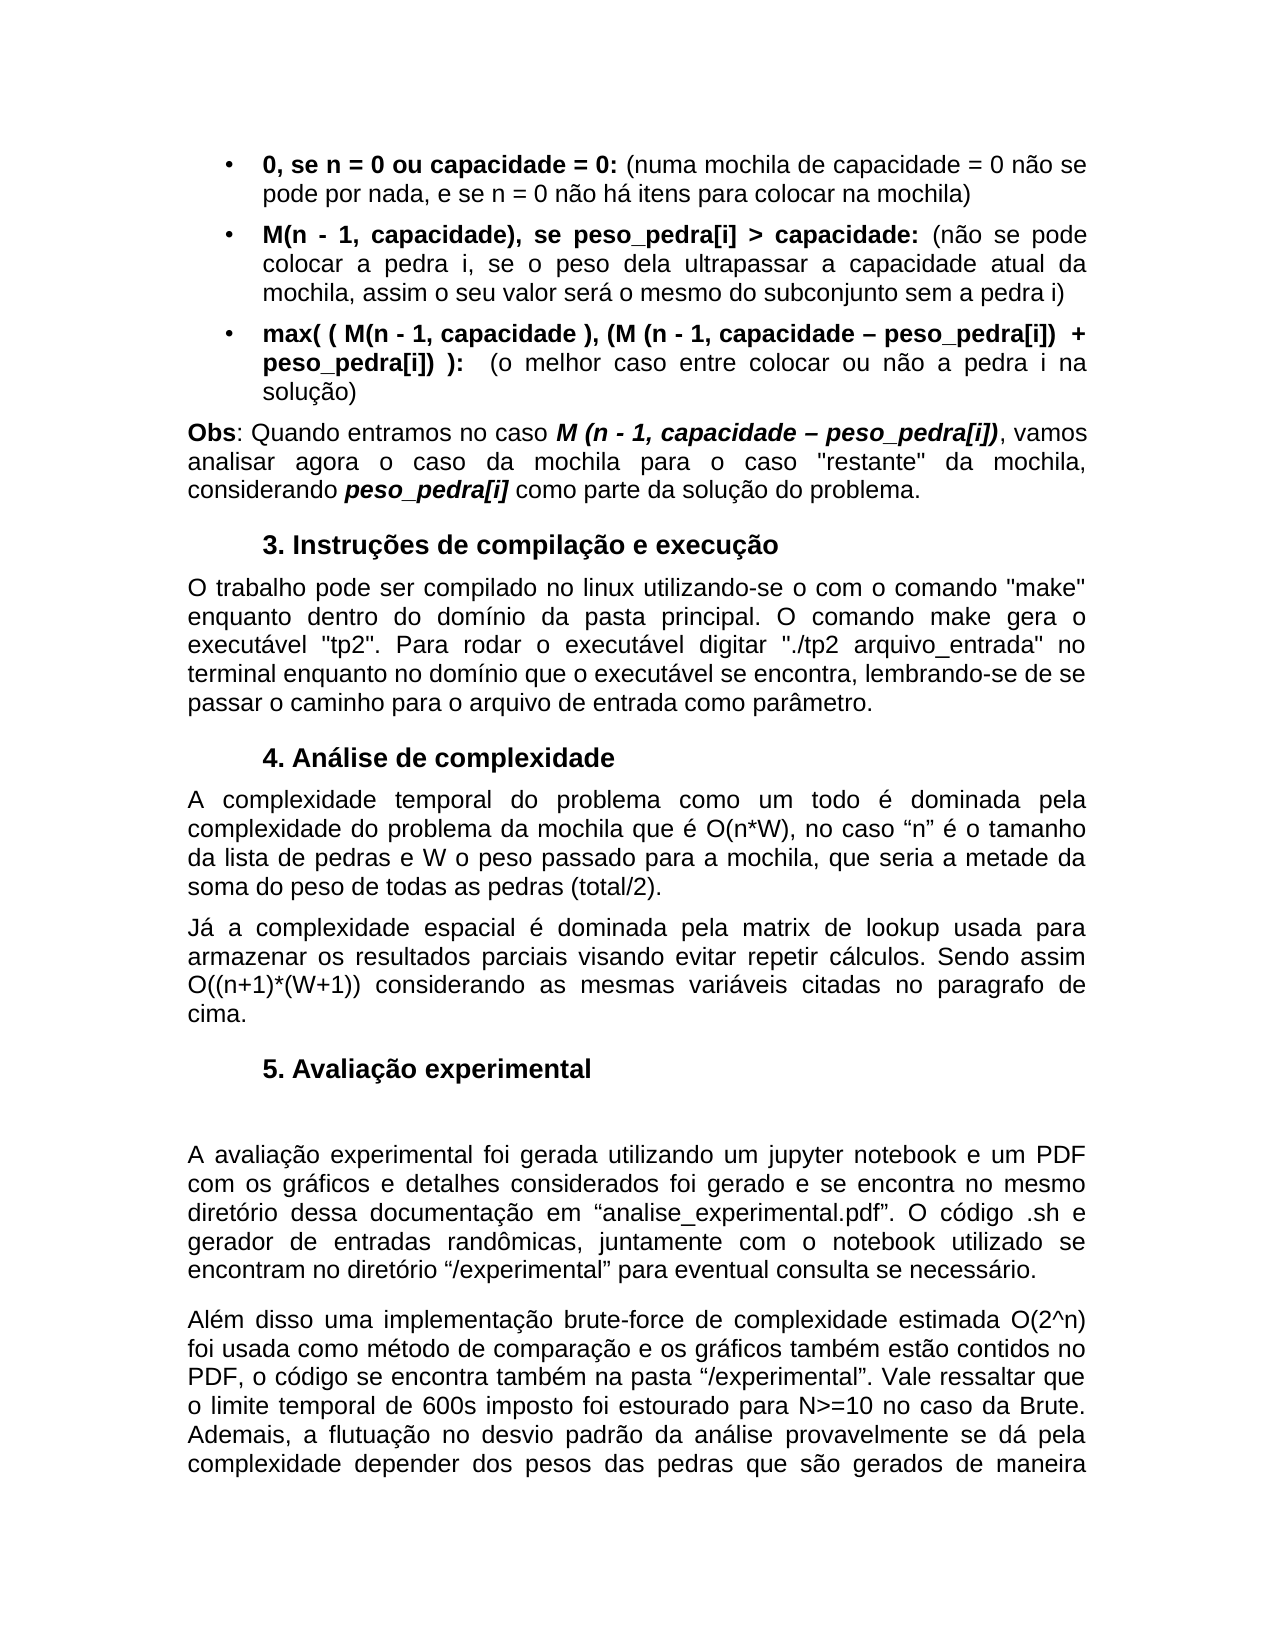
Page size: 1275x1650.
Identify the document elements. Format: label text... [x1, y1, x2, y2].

text Já a complexidade espacial é dominada pela matrix de lookup usada para armazenar os resultados parciais visando evitar repetir cálculos. Sendo assim O((n+1)*(W+1)) considerando as mesmas variáveis citadas no paragrafo de cima. [187, 913, 1087, 1028]
list max( ( M(n - 1, capacidade ), (M (n - 1, capacidade – peso_pedra[i]) + peso_pedra[i]) ): (o melhor caso entre colocar ou não a pedra i na solução) [225, 319, 1087, 405]
text 4. Análise de complexidade [187, 742, 1087, 773]
text 3. Instruções de compilação e execução [187, 529, 1087, 560]
text A avaliação experimental foi gerada utilizando um jupyter notebook e um PDF com os gráficos e detalhes considerados foi gerado e se encontra no mesmo diretório dessa documentação em “analise_experimental.pdf”. O código .sh e gerador de entradas randômicas, juntamente com o notebook utilizado se encontram no diretório “/experimental” para eventual consulta se necessário. [187, 1140, 1087, 1284]
text A complexidade temporal do problema como um todo é dominada pela complexidade do problema da mochila que é O(n*W), no caso “n” é o tamanho da lista de pedras e W o peso passado para a mochila, que seria a metade da soma do peso de todas as pedras (total/2). [187, 785, 1087, 900]
text 5. Avaliação experimental [187, 1053, 1087, 1084]
list M(n - 1, capacidade), se peso_pedra[i] > capacidade: (não se pode colocar a pedra i, se o peso dela ultrapassar a capacidade atual da mochila, assim o seu valor será o mesmo do subconjunto sem a pedra i) [225, 220, 1087, 306]
list 0, se n = 0 ou capacidade = 0: (numa mochila de capacidade = 0 não se pode por nada, e se n = 0 não há itens para colocar na mochila) [225, 150, 1087, 208]
text O trabalho pode ser compilado no linux utilizando-se o com o comando "make" enquanto dentro do domínio da pasta principal. O comando make gera o executável "tp2". Para rodar o executável digitar "./tp2 arquivo_entrada" no terminal enquanto no domínio que o executável se encontra, lembrando-se de se passar o caminho para o arquivo de entrada como parâmetro. [187, 573, 1087, 717]
text Obs: Quando entramos no caso M (n - 1, capacidade – peso_pedra[i]), vamos analisar agora o caso da mochila para o caso "restante" da mochila, considerando peso_pedra[i] como parte da solução do problema. [187, 418, 1087, 504]
text Além disso uma implementação brute-force de complexidade estimada O(2^n) foi usada como método de comparação e os gráficos também estão contidos no PDF, o código se encontra também na pasta “/experimental”. Vale ressaltar que o limite temporal de 600s imposto foi estourado para N>=10 no caso da Brute. Ademais, a flutuação no desvio padrão da análise provavelmente se dá pela complexidade depender dos pesos das pedras que são gerados de maneira [187, 1305, 1087, 1477]
